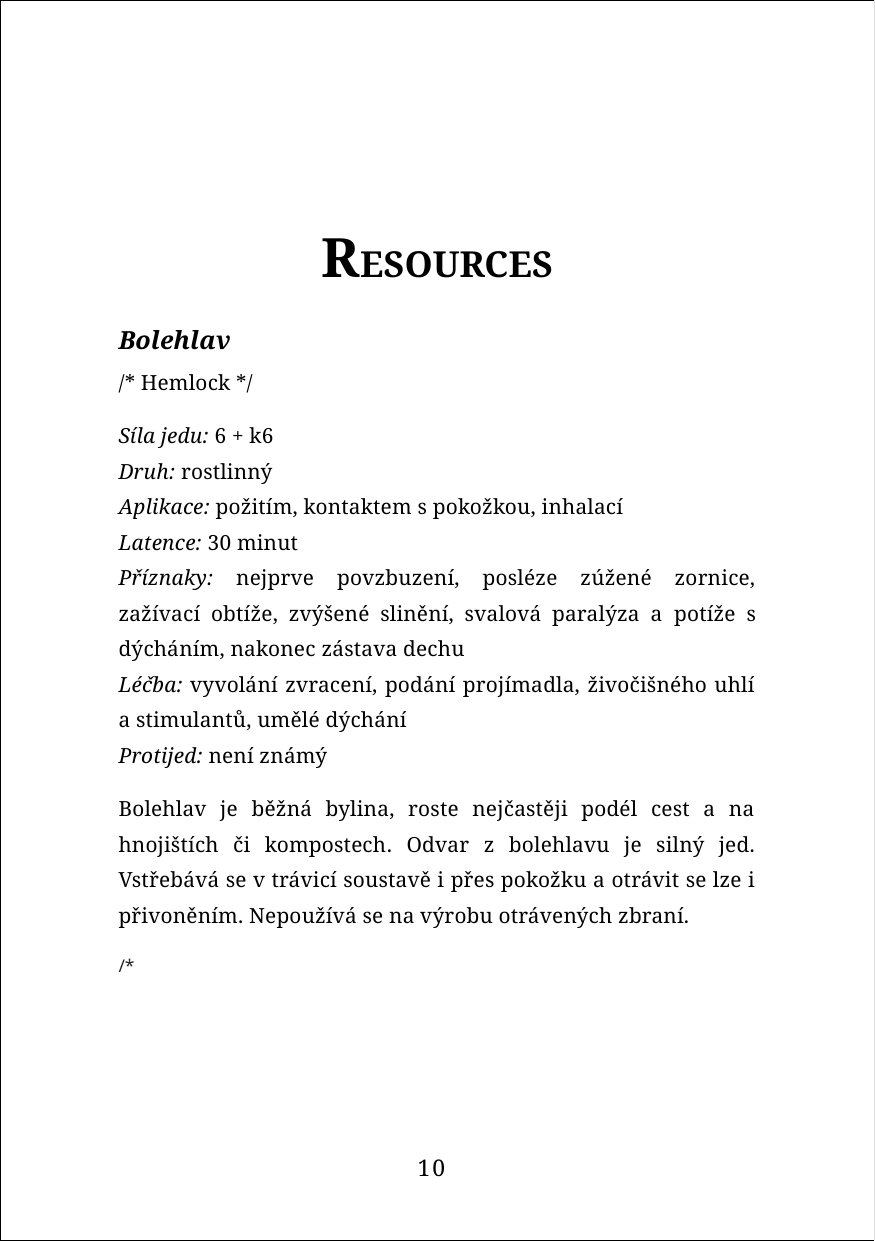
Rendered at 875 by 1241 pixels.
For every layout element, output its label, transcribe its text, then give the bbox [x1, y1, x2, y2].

text Bolehlav je běžná bylina, roste nejčastěji podél cest a na hnojištích či kompostech. Odvar z bolehlavu je silný jed. Vstřebává se v trávicí soustavě i přes pokožku a otrávit se lze i přivoněním. Nepoužívá se na výrobu otrávených zbraní. [118, 794, 756, 929]
text Síla jedu: 6 + k6 Druh: rostlinný Aplikace: požitím, kontaktem s pokožkou, inhalací Latence: 30 minut Příznaky: nejprve povzbuzení, posléze zúžené zornice, zažívací obtíže, zvýšené slinění, svalová paralýza a potíže s dýcháním, nakonec zástava dechu Léčba: vyvolání zvracení, podání projímadla, živočišného uhlí a stimulantů, umělé dýchání Protijed: není známý [118, 421, 756, 769]
text /* Hemlock */ [118, 368, 756, 397]
subtitle Bolehlav [118, 322, 756, 356]
text /* [118, 954, 756, 978]
subtitle Resources [118, 219, 756, 293]
